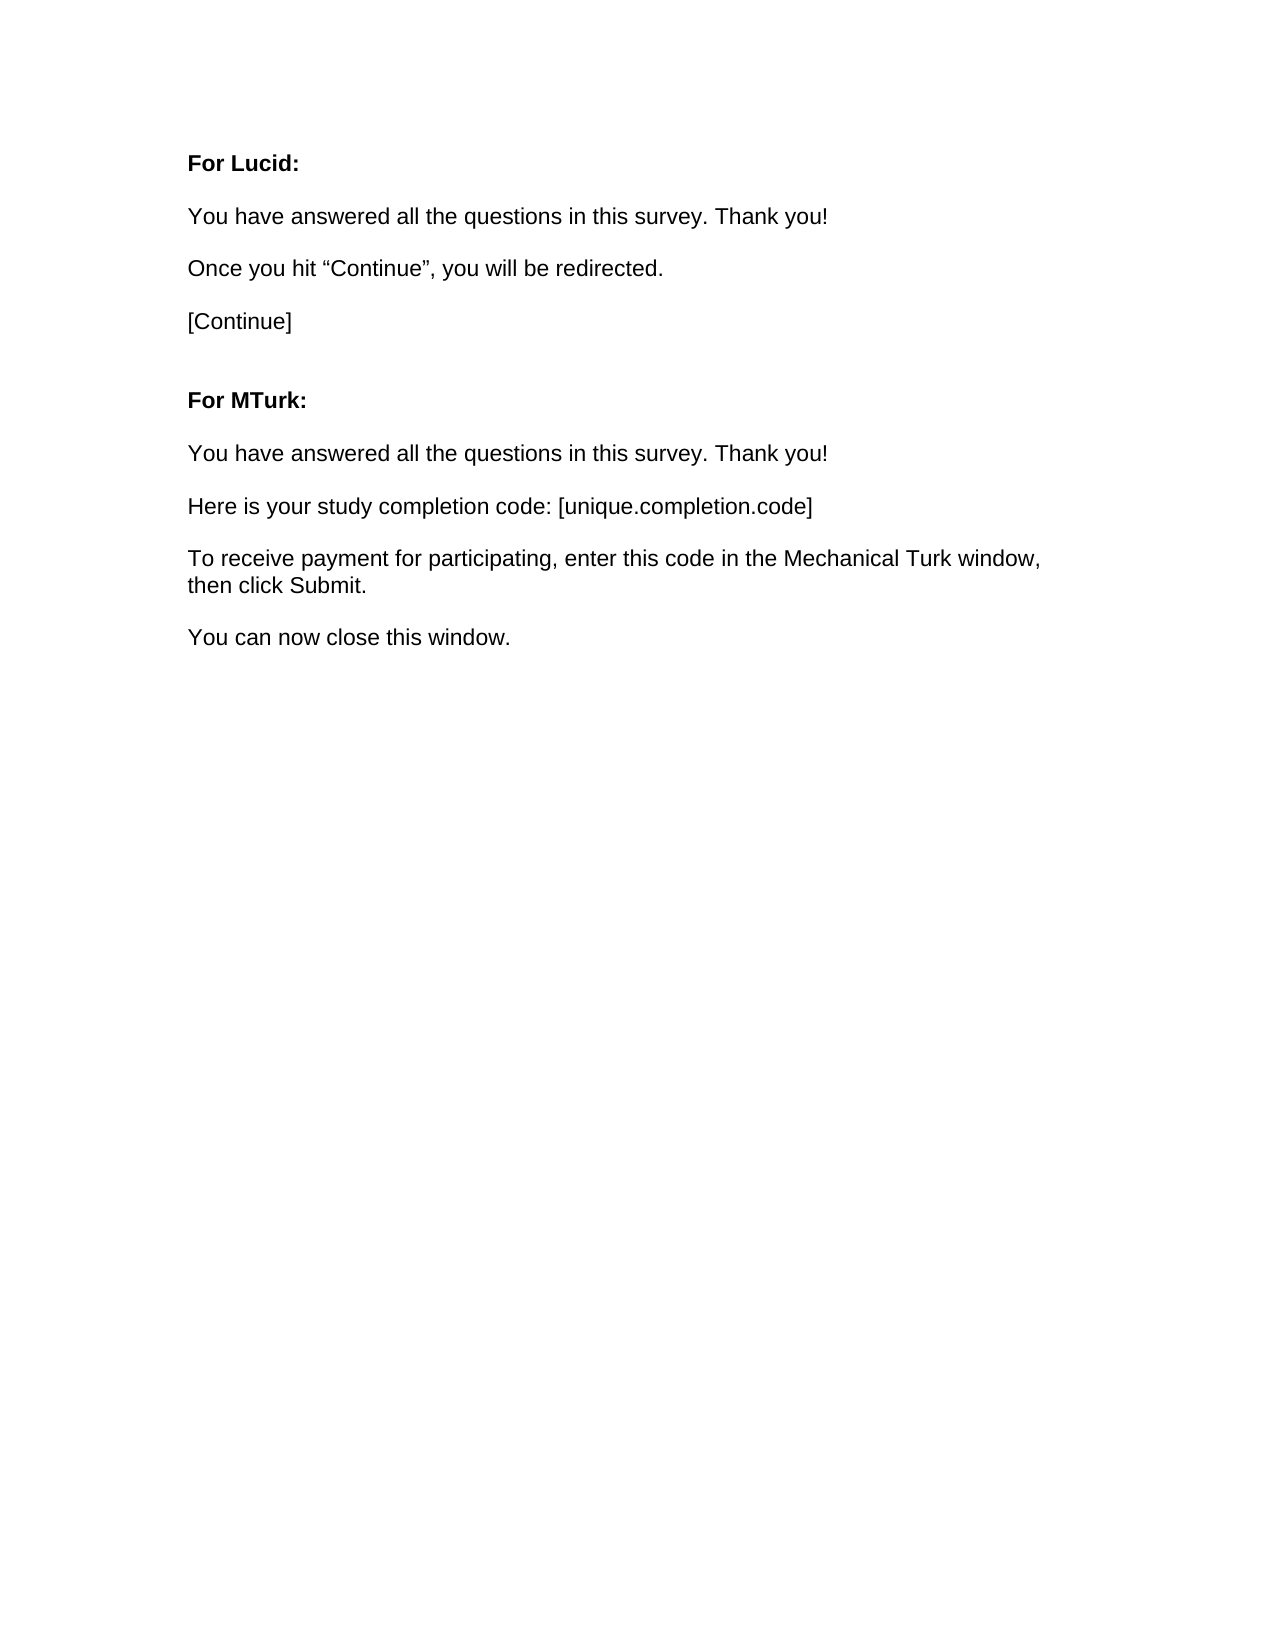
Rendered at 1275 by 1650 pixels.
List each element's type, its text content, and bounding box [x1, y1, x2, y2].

text You have answered all the questions in this survey. Thank you! [187, 203, 1087, 229]
text Once you hit “Continue”, you will be redirected. [187, 255, 1087, 282]
text You have answered all the questions in this survey. Thank you! [187, 440, 1087, 466]
text Here is your study completion code: [unique.completion.code] [187, 493, 1087, 519]
text For Lucid: [187, 150, 1087, 176]
text For MTurk: [187, 387, 1087, 413]
text To receive payment for participating, enter this code in the Mechanical Turk window, then click Submit. [187, 545, 1087, 598]
text [Continue] [187, 308, 1087, 334]
text You can now close this window. [187, 624, 1087, 651]
